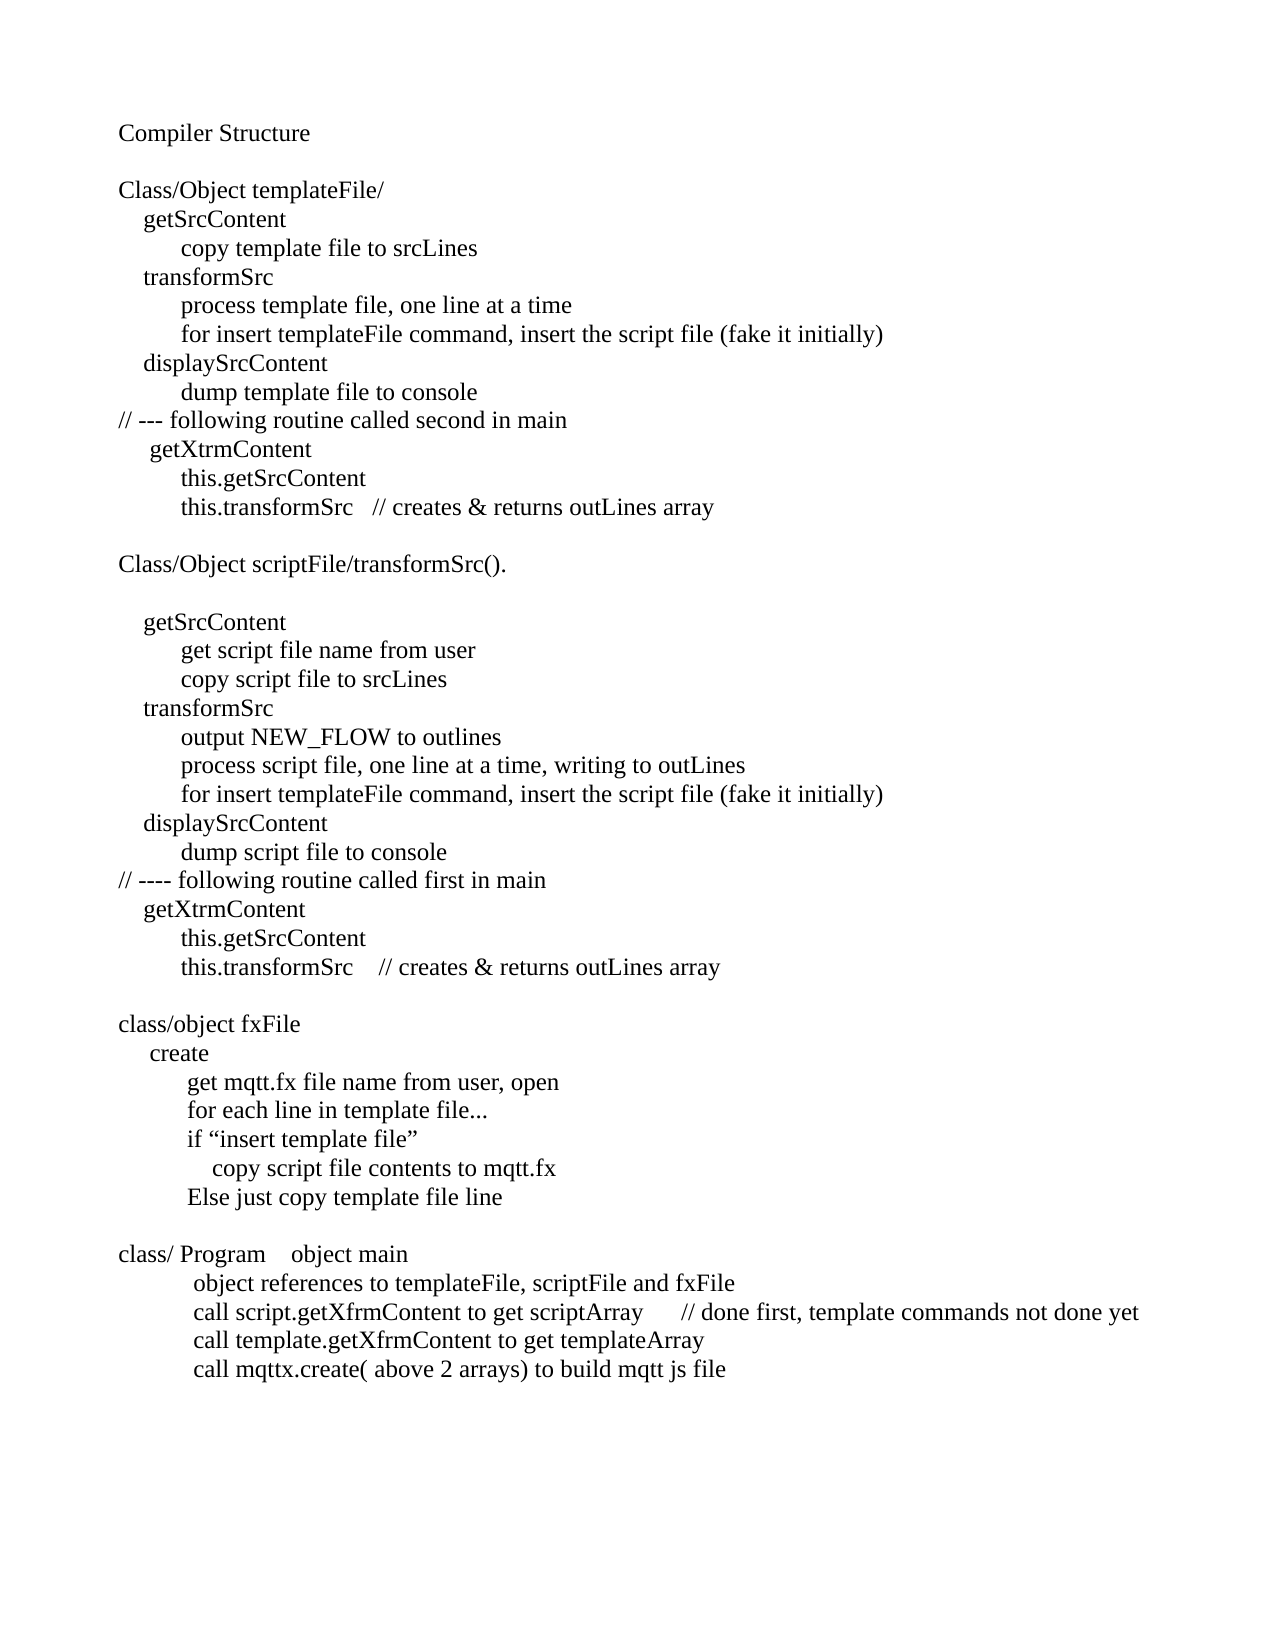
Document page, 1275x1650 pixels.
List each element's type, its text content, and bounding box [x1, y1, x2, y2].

text copy script file contents to mqtt.fx [118, 1153, 1157, 1182]
text getXtrmContent [118, 434, 1157, 463]
text for each line in template file... [118, 1096, 1157, 1124]
text Compiler Structure [118, 118, 1157, 147]
text transformSrc [118, 262, 1157, 291]
text process script file, one line at a time, writing to outLines [118, 751, 1157, 779]
text for insert templateFile command, insert the script file (fake it initially) [118, 319, 1157, 348]
text class/object fxFile [118, 1009, 1157, 1038]
text object references to templateFile, scriptFile and fxFile [118, 1268, 1157, 1297]
text getSrcContent [118, 607, 1157, 636]
text for insert templateFile command, insert the script file (fake it initially) [118, 779, 1157, 808]
text create [118, 1038, 1157, 1067]
text Class/Object templateFile/ [118, 176, 1157, 204]
text getXtrmContent [118, 894, 1157, 923]
text copy script file to srcLines [118, 664, 1157, 693]
text dump script file to console [118, 837, 1157, 866]
text displaySrcContent [118, 348, 1157, 377]
text Class/Object scriptFile/transformSrc(). [118, 549, 1157, 578]
text process template file, one line at a time [118, 291, 1157, 319]
text this.transformSrc // creates & returns outLines array [118, 492, 1157, 521]
text call script.getXfrmContent to get scriptArray // done first, template commands not done yet [118, 1297, 1157, 1326]
text class/ Program object main [118, 1239, 1157, 1268]
text get mqtt.fx file name from user, open [118, 1067, 1157, 1096]
text dump template file to console [118, 377, 1157, 406]
text this.transformSrc // creates & returns outLines array [118, 952, 1157, 981]
text this.getSrcContent [118, 463, 1157, 492]
text getSrcContent [118, 204, 1157, 233]
text copy template file to srcLines [118, 233, 1157, 262]
text this.getSrcContent [118, 923, 1157, 952]
text if “insert template file” [118, 1124, 1157, 1153]
text transformSrc [118, 693, 1157, 722]
text // ---- following routine called first in main [118, 866, 1157, 894]
text get script file name from user [118, 636, 1157, 664]
text output NEW_FLOW to outlines [118, 722, 1157, 751]
text call mqttx.create( above 2 arrays) to build mqtt js file [118, 1354, 1157, 1383]
text call template.getXfrmContent to get templateArray [118, 1326, 1157, 1354]
text displaySrcContent [118, 808, 1157, 837]
text // --- following routine called second in main [118, 406, 1157, 434]
text Else just copy template file line [118, 1182, 1157, 1211]
